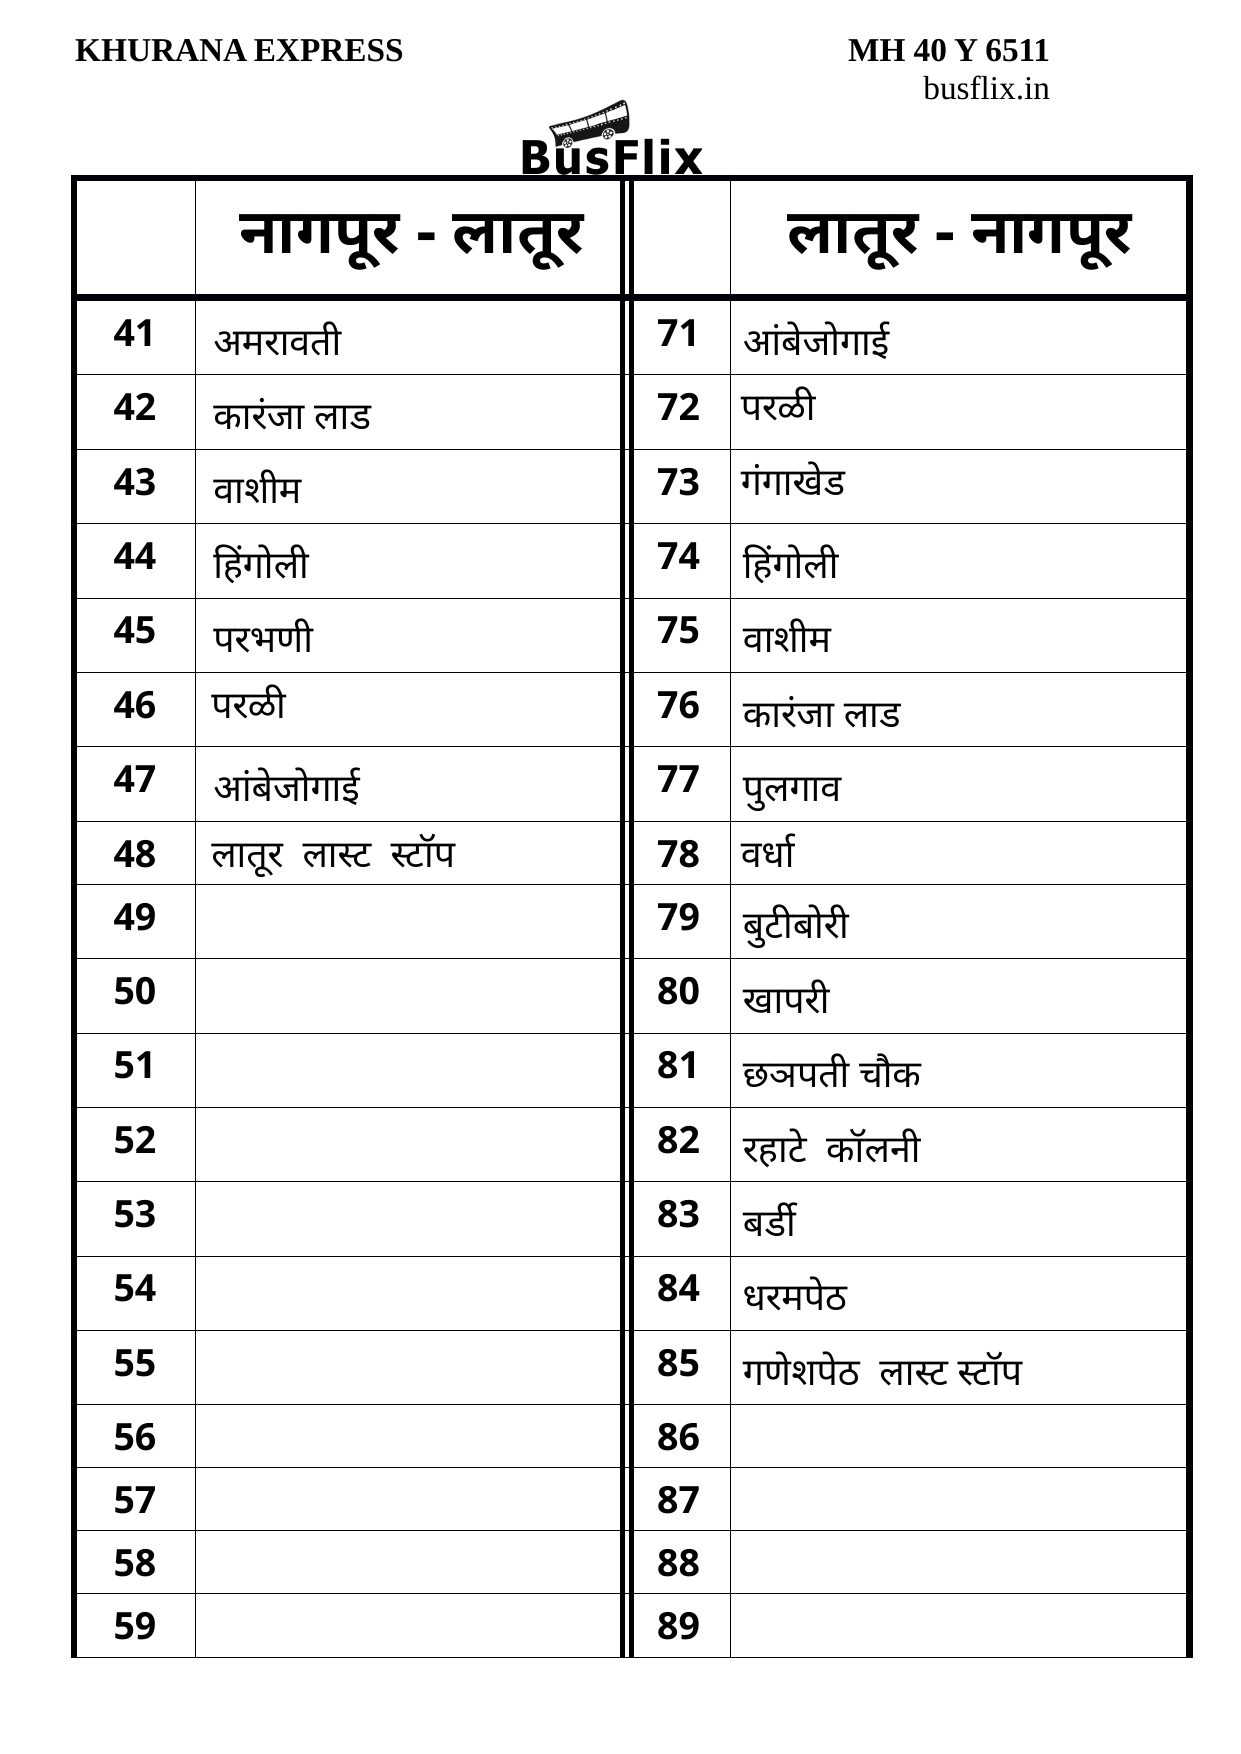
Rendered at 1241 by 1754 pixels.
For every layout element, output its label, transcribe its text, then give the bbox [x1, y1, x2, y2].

table_cell परळी [196, 673, 620, 746]
table_cell [196, 1108, 620, 1181]
table_cell 47 [77, 747, 195, 821]
table_cell 41 [77, 301, 195, 374]
table_cell 58 [77, 1531, 195, 1593]
table_header नागपूर - लातूर [196, 181, 620, 294]
table_cell [196, 1405, 620, 1467]
table_cell 84 [634, 1257, 730, 1330]
table_cell खापरी [731, 959, 1186, 1032]
table_cell 72 [634, 375, 730, 449]
table_header [634, 181, 730, 294]
table_cell 59 [77, 1594, 195, 1656]
table_cell 53 [77, 1182, 195, 1256]
table_cell [731, 1468, 1186, 1530]
table_cell 48 [77, 822, 195, 884]
table_cell 77 [634, 747, 730, 821]
table_cell रहाटे कॉलनी [731, 1108, 1186, 1181]
table_cell [731, 1405, 1186, 1467]
table_cell 52 [77, 1108, 195, 1181]
table_cell 83 [634, 1182, 730, 1256]
table_cell आंबेजोगाई [196, 747, 620, 821]
table_cell [196, 1531, 620, 1593]
table_cell आंबेजोगाई [731, 301, 1186, 374]
table_cell धरमपेठ [731, 1257, 1186, 1330]
table_cell 80 [634, 959, 730, 1032]
table_cell कारंजा लाड [731, 673, 1186, 746]
table_cell वर्धा [731, 822, 1186, 884]
table_cell 56 [77, 1405, 195, 1467]
table_cell [731, 1594, 1186, 1656]
table_cell [731, 1531, 1186, 1593]
table_cell 85 [634, 1331, 730, 1404]
table_cell अमरावती [196, 301, 620, 374]
table_cell [196, 1257, 620, 1330]
table_cell बर्डी [731, 1182, 1186, 1256]
table_cell [196, 1594, 620, 1656]
table_cell 57 [77, 1468, 195, 1530]
table_cell लातूर लास्ट स्टॉप [196, 822, 620, 884]
table_cell [196, 1034, 620, 1107]
table_cell 87 [634, 1468, 730, 1530]
table_cell 76 [634, 673, 730, 746]
table_cell 55 [77, 1331, 195, 1404]
table_cell 75 [634, 599, 730, 672]
table_cell 50 [77, 959, 195, 1032]
table_cell 81 [634, 1034, 730, 1107]
table_cell कारंजा लाड [196, 375, 620, 449]
table_cell वाशीम [196, 450, 620, 523]
table_cell 51 [77, 1034, 195, 1107]
table_cell 89 [634, 1594, 730, 1656]
table_cell [196, 1182, 620, 1256]
table_cell 86 [634, 1405, 730, 1467]
table_cell 44 [77, 524, 195, 597]
table_cell 74 [634, 524, 730, 597]
table_cell 42 [77, 375, 195, 449]
table_cell गणेशपेठ लास्ट स्टॉप [731, 1331, 1186, 1404]
table_cell [196, 885, 620, 958]
table_cell 49 [77, 885, 195, 958]
table_cell 46 [77, 673, 195, 746]
table_cell [196, 1468, 620, 1530]
table_cell पुलगाव [731, 747, 1186, 821]
table_cell हिंगोली [731, 524, 1186, 597]
table_cell 71 [634, 301, 730, 374]
table_cell 73 [634, 450, 730, 523]
table_cell 82 [634, 1108, 730, 1181]
table_cell वाशीम [731, 599, 1186, 672]
table_cell 78 [634, 822, 730, 884]
table_header [77, 181, 195, 294]
table_cell छञपती चौक [731, 1034, 1186, 1107]
table_cell हिंगोली [196, 524, 620, 597]
table_cell [196, 959, 620, 1032]
table_cell 45 [77, 599, 195, 672]
table_cell 79 [634, 885, 730, 958]
table_cell परभणी [196, 599, 620, 672]
table_cell [196, 1331, 620, 1404]
table_cell बुटीबोरी [731, 885, 1186, 958]
table_cell परळी [731, 375, 1186, 449]
table_cell 54 [77, 1257, 195, 1330]
table_cell गंगाखेड [731, 450, 1186, 523]
table_cell 88 [634, 1531, 730, 1593]
table_cell 43 [77, 450, 195, 523]
table_header लातूर - नागपूर [731, 181, 1186, 294]
